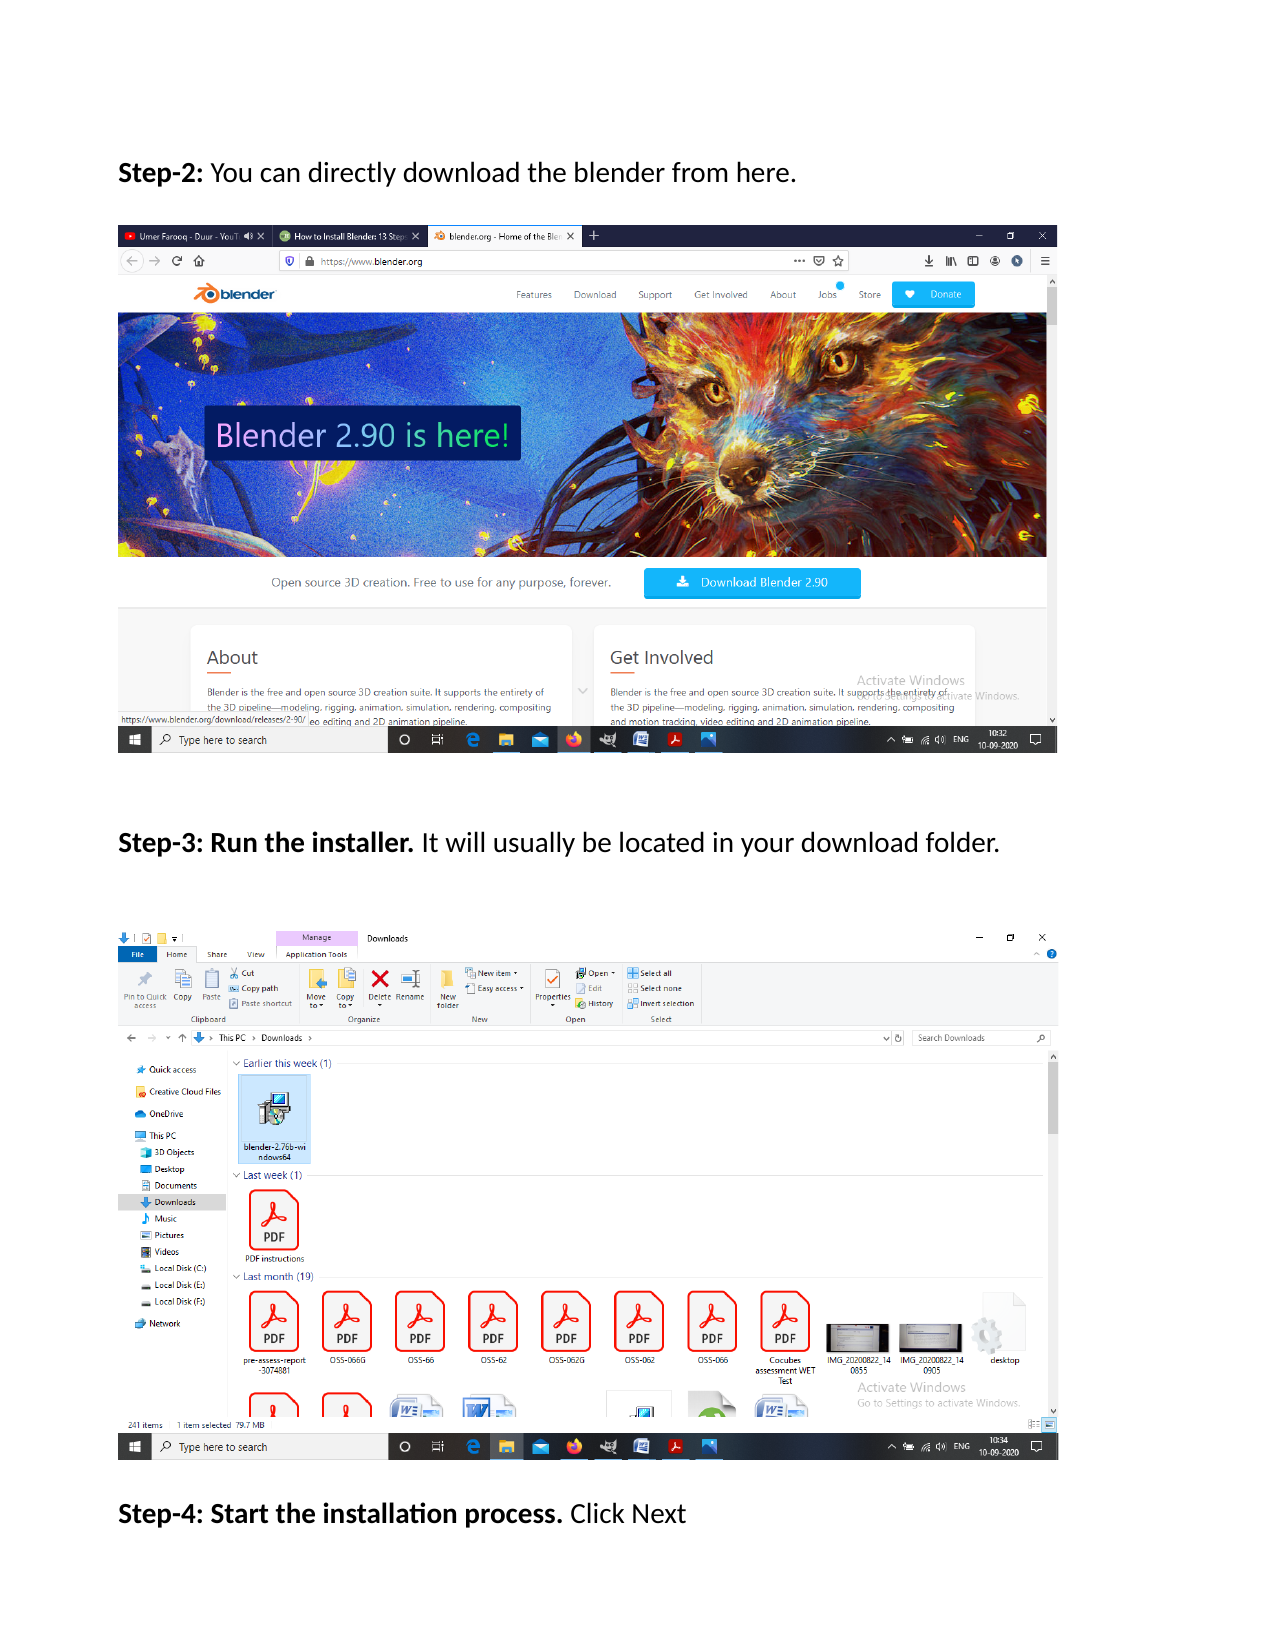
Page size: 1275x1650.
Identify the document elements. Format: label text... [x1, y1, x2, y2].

picture [118, 931, 1059, 1460]
text Step-4: Start the installation process. Click Next [118, 1495, 1157, 1531]
text Step-2: You can directly download the blender from here. [118, 154, 1157, 189]
picture [118, 225, 1058, 753]
text Step-3: Run the installer. It will usually be located in your download folder. [118, 824, 1157, 860]
